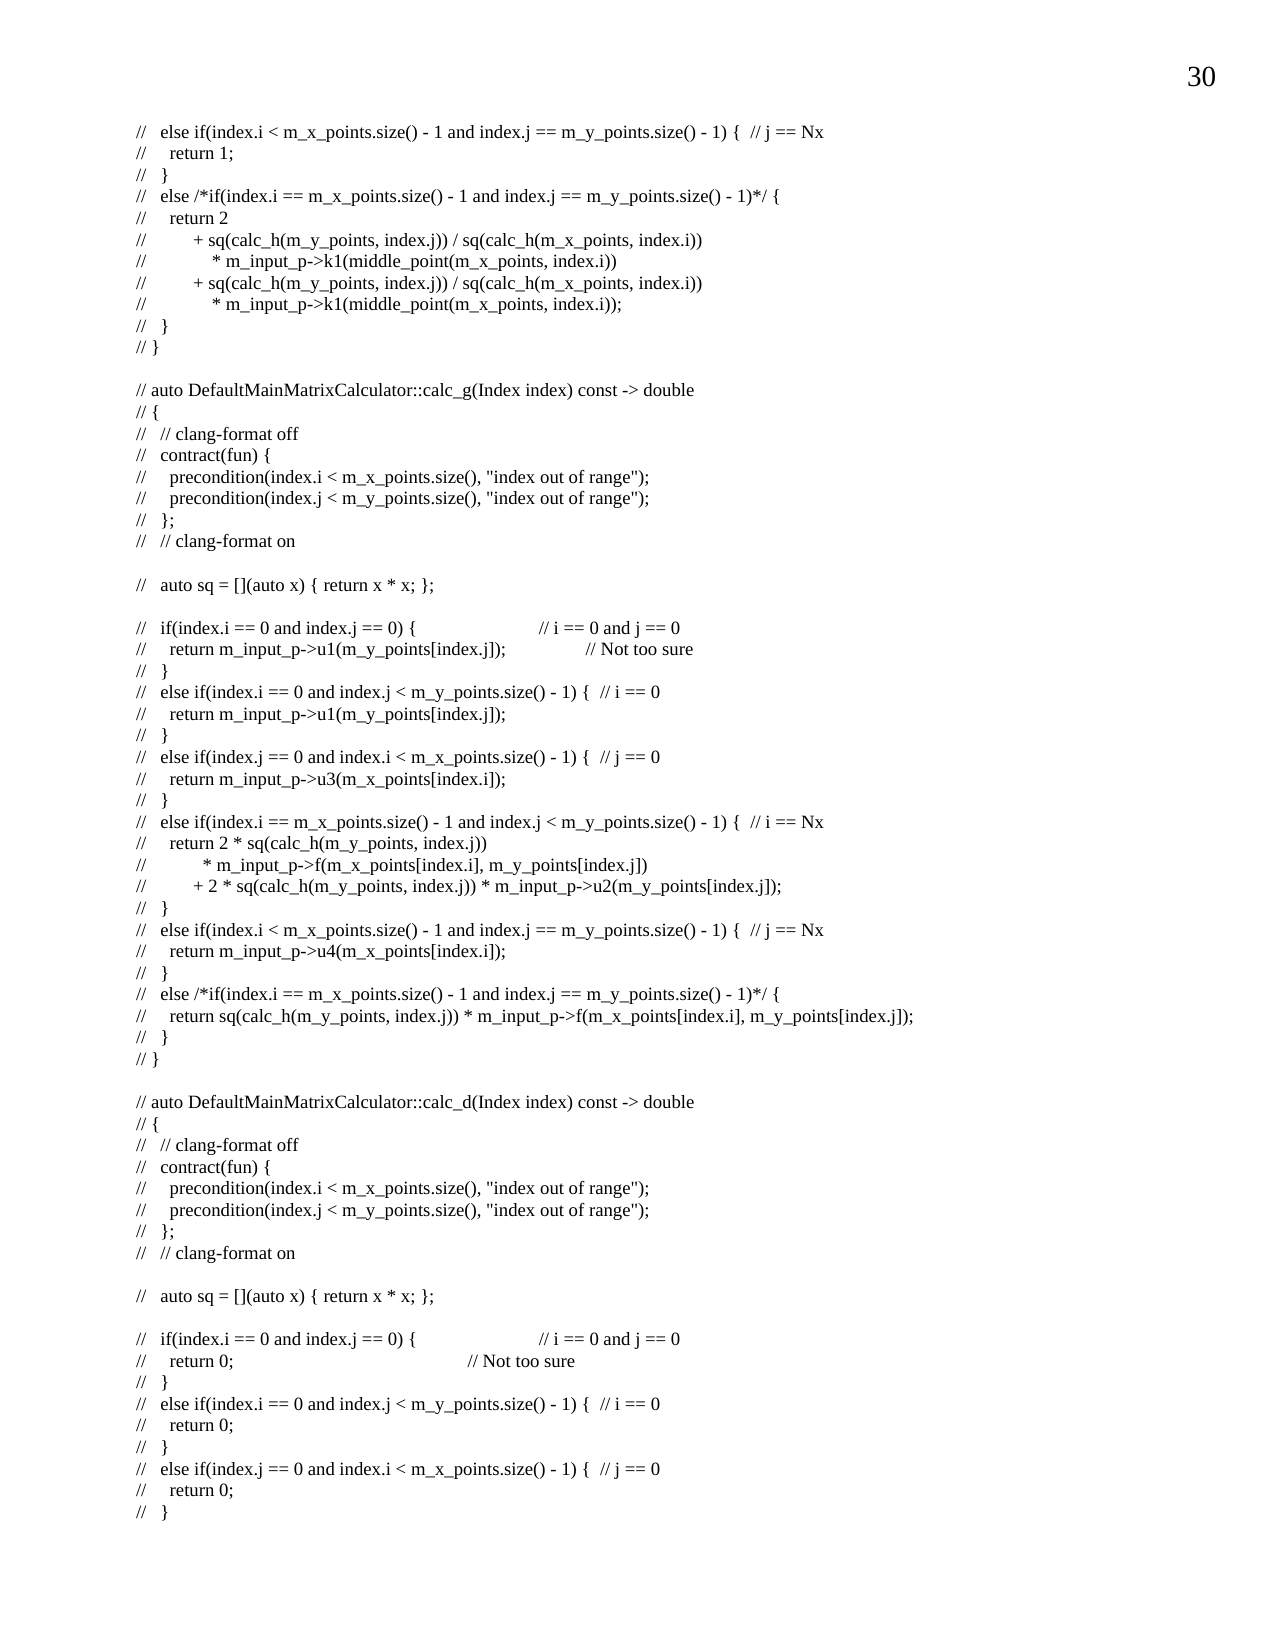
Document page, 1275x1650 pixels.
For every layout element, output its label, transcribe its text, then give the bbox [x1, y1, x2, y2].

text // else if(index.j == 0 and index.i < m_x_points.size() - 1) { // j == 0 [133, 746, 1214, 767]
text // return 1; [133, 142, 1214, 164]
text // else if(index.i < m_x_points.size() - 1 and index.j == m_y_points.size() - 1) { // j == Nx [133, 918, 1214, 940]
text // if(index.i == 0 and index.j == 0) { // i == 0 and j == 0 [133, 1328, 1214, 1350]
text // return sq(calc_h(m_y_points, index.j)) * m_input_p->f(m_x_points[index.i], m_y_points[index.j]); [133, 1005, 1214, 1026]
text // + 2 * sq(calc_h(m_y_points, index.j)) * m_input_p->u2(m_y_points[index.j]); [133, 875, 1214, 897]
text // return 2 [133, 207, 1214, 228]
text // } [133, 962, 1214, 983]
text // else /*if(index.i == m_x_points.size() - 1 and index.j == m_y_points.size() - 1)*/ { [133, 983, 1214, 1005]
text // } [133, 897, 1214, 918]
text // } [133, 164, 1214, 185]
text // return 0; [133, 1414, 1214, 1436]
text // { [133, 401, 1214, 422]
text // else if(index.i == 0 and index.j < m_y_points.size() - 1) { // i == 0 [133, 681, 1214, 703]
text // // clang-format off [133, 422, 1214, 444]
text // precondition(index.j < m_y_points.size(), "index out of range"); [133, 1199, 1214, 1220]
text // // clang-format on [133, 530, 1214, 552]
text // return m_input_p->u4(m_x_points[index.i]); [133, 940, 1214, 962]
text // // clang-format off [133, 1134, 1214, 1156]
text // }; [133, 509, 1214, 530]
text // return m_input_p->u1(m_y_points[index.j]); [133, 703, 1214, 724]
text // } [133, 1436, 1214, 1457]
text // * m_input_p->f(m_x_points[index.i], m_y_points[index.j]) [133, 854, 1214, 875]
text // return m_input_p->u3(m_x_points[index.i]); [133, 767, 1214, 789]
text // return 2 * sq(calc_h(m_y_points, index.j)) [133, 832, 1214, 854]
text // } [133, 336, 1214, 358]
text // return m_input_p->u1(m_y_points[index.j]); // Not too sure [133, 638, 1214, 660]
text // return 0; // Not too sure [133, 1350, 1214, 1371]
text // else /*if(index.i == m_x_points.size() - 1 and index.j == m_y_points.size() - 1)*/ { [133, 185, 1214, 207]
text // } [133, 724, 1214, 746]
text // } [133, 660, 1214, 681]
text // } [133, 789, 1214, 811]
text // + sq(calc_h(m_y_points, index.j)) / sq(calc_h(m_x_points, index.i)) [133, 272, 1214, 293]
text // else if(index.j == 0 and index.i < m_x_points.size() - 1) { // j == 0 [133, 1457, 1214, 1479]
text // } [133, 1501, 1214, 1522]
text // // clang-format on [133, 1242, 1214, 1263]
text // else if(index.i == m_x_points.size() - 1 and index.j < m_y_points.size() - 1) { // i == Nx [133, 811, 1214, 832]
text // return 0; [133, 1479, 1214, 1501]
text // contract(fun) { [133, 1156, 1214, 1177]
text // else if(index.i < m_x_points.size() - 1 and index.j == m_y_points.size() - 1) { // j == Nx [133, 121, 1214, 142]
text // } [133, 1371, 1214, 1393]
text // } [133, 315, 1214, 336]
text // contract(fun) { [133, 444, 1214, 466]
text // auto DefaultMainMatrixCalculator::calc_g(Index index) const -> double [133, 379, 1214, 401]
text // { [133, 1112, 1214, 1134]
text // * m_input_p->k1(middle_point(m_x_points, index.i)) [133, 250, 1214, 272]
text // } [133, 1048, 1214, 1069]
text // precondition(index.j < m_y_points.size(), "index out of range"); [133, 487, 1214, 509]
text // precondition(index.i < m_x_points.size(), "index out of range"); [133, 466, 1214, 487]
text // precondition(index.i < m_x_points.size(), "index out of range"); [133, 1177, 1214, 1199]
text // } [133, 1026, 1214, 1048]
text // auto sq = [](auto x) { return x * x; }; [133, 1285, 1214, 1307]
text // + sq(calc_h(m_y_points, index.j)) / sq(calc_h(m_x_points, index.i)) [133, 228, 1214, 250]
text // else if(index.i == 0 and index.j < m_y_points.size() - 1) { // i == 0 [133, 1393, 1214, 1414]
text // * m_input_p->k1(middle_point(m_x_points, index.i)); [133, 293, 1214, 315]
text // if(index.i == 0 and index.j == 0) { // i == 0 and j == 0 [133, 617, 1214, 638]
text // }; [133, 1220, 1214, 1242]
text // auto DefaultMainMatrixCalculator::calc_d(Index index) const -> double [133, 1091, 1214, 1112]
text // auto sq = [](auto x) { return x * x; }; [133, 573, 1214, 595]
